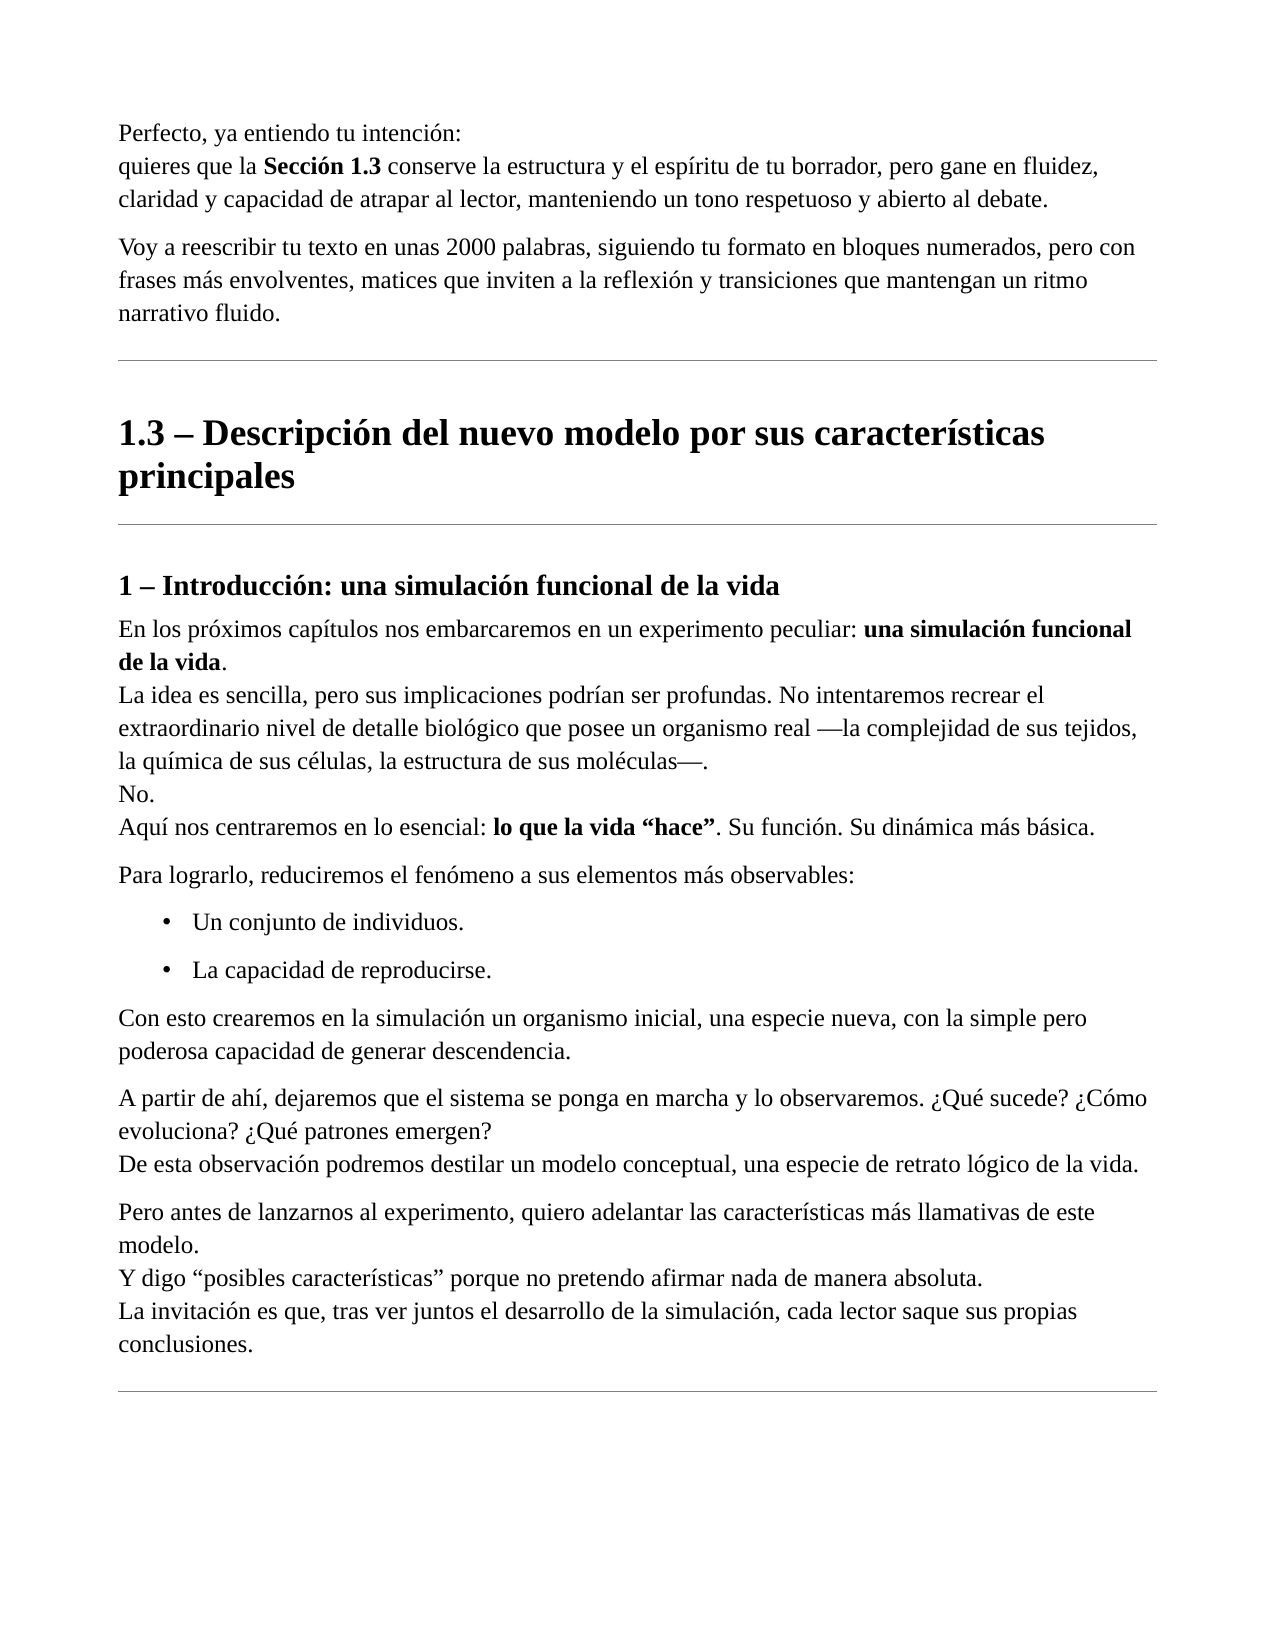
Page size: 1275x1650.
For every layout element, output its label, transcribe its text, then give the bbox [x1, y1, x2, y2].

text Pero antes de lanzarnos al experimento, quiero adelantar las características más llamativas de este modelo. Y digo “posibles características” porque no pretendo afirmar nada de manera absoluta. La invitación es que, tras ver juntos el desarrollo de la simulación, cada lector saque sus propias conclusiones. [118, 1197, 1157, 1358]
list La capacidad de reproducirse. [162, 955, 1157, 984]
text En los próximos capítulos nos embarcaremos en un experimento peculiar: una simulación funcional de la vida. La idea es sencilla, pero sus implicaciones podrían ser profundas. No intentaremos recrear el extraordinario nivel de detalle biológico que posee un organismo real —la complejidad de sus tejidos, la química de sus células, la estructura de sus moléculas—. No. Aquí nos centraremos en lo esencial: lo que la vida “hace”. Su función. Su dinámica más básica. [118, 614, 1157, 841]
text Perfecto, ya entiendo tu intención: quieres que la Sección 1.3 conserve la estructura y el espíritu de tu borrador, pero gane en fluidez, claridad y capacidad de atrapar al lector, manteniendo un tono respetuoso y abierto al debate. [118, 118, 1157, 213]
subtitle 1.3 – Descripción del nuevo modelo por sus características principales [118, 411, 1157, 497]
text A partir de ahí, dejaremos que el sistema se ponga en marcha y lo observaremos. ¿Qué sucede? ¿Cómo evoluciona? ¿Qué patrones emergen? De esta observación podremos destilar un modelo conceptual, una especie de retrato lógico de la vida. [118, 1083, 1157, 1178]
list Un conjunto de individuos. [162, 907, 1157, 936]
text Con esto crearemos en la simulación un organismo inicial, una especie nueva, con la simple pero poderosa capacidad de generar descendencia. [118, 1003, 1157, 1064]
subtitle 1 – Introducción: una simulación funcional de la vida [118, 568, 1157, 602]
text Para lograrlo, reduciremos el fenómeno a sus elementos más observables: [118, 860, 1157, 889]
text Voy a reescribir tu texto en unas 2000 palabras, siguiendo tu formato en bloques numerados, pero con frases más envolventes, matices que inviten a la reflexión y transiciones que mantengan un ritmo narrativo fluido. [118, 232, 1157, 327]
